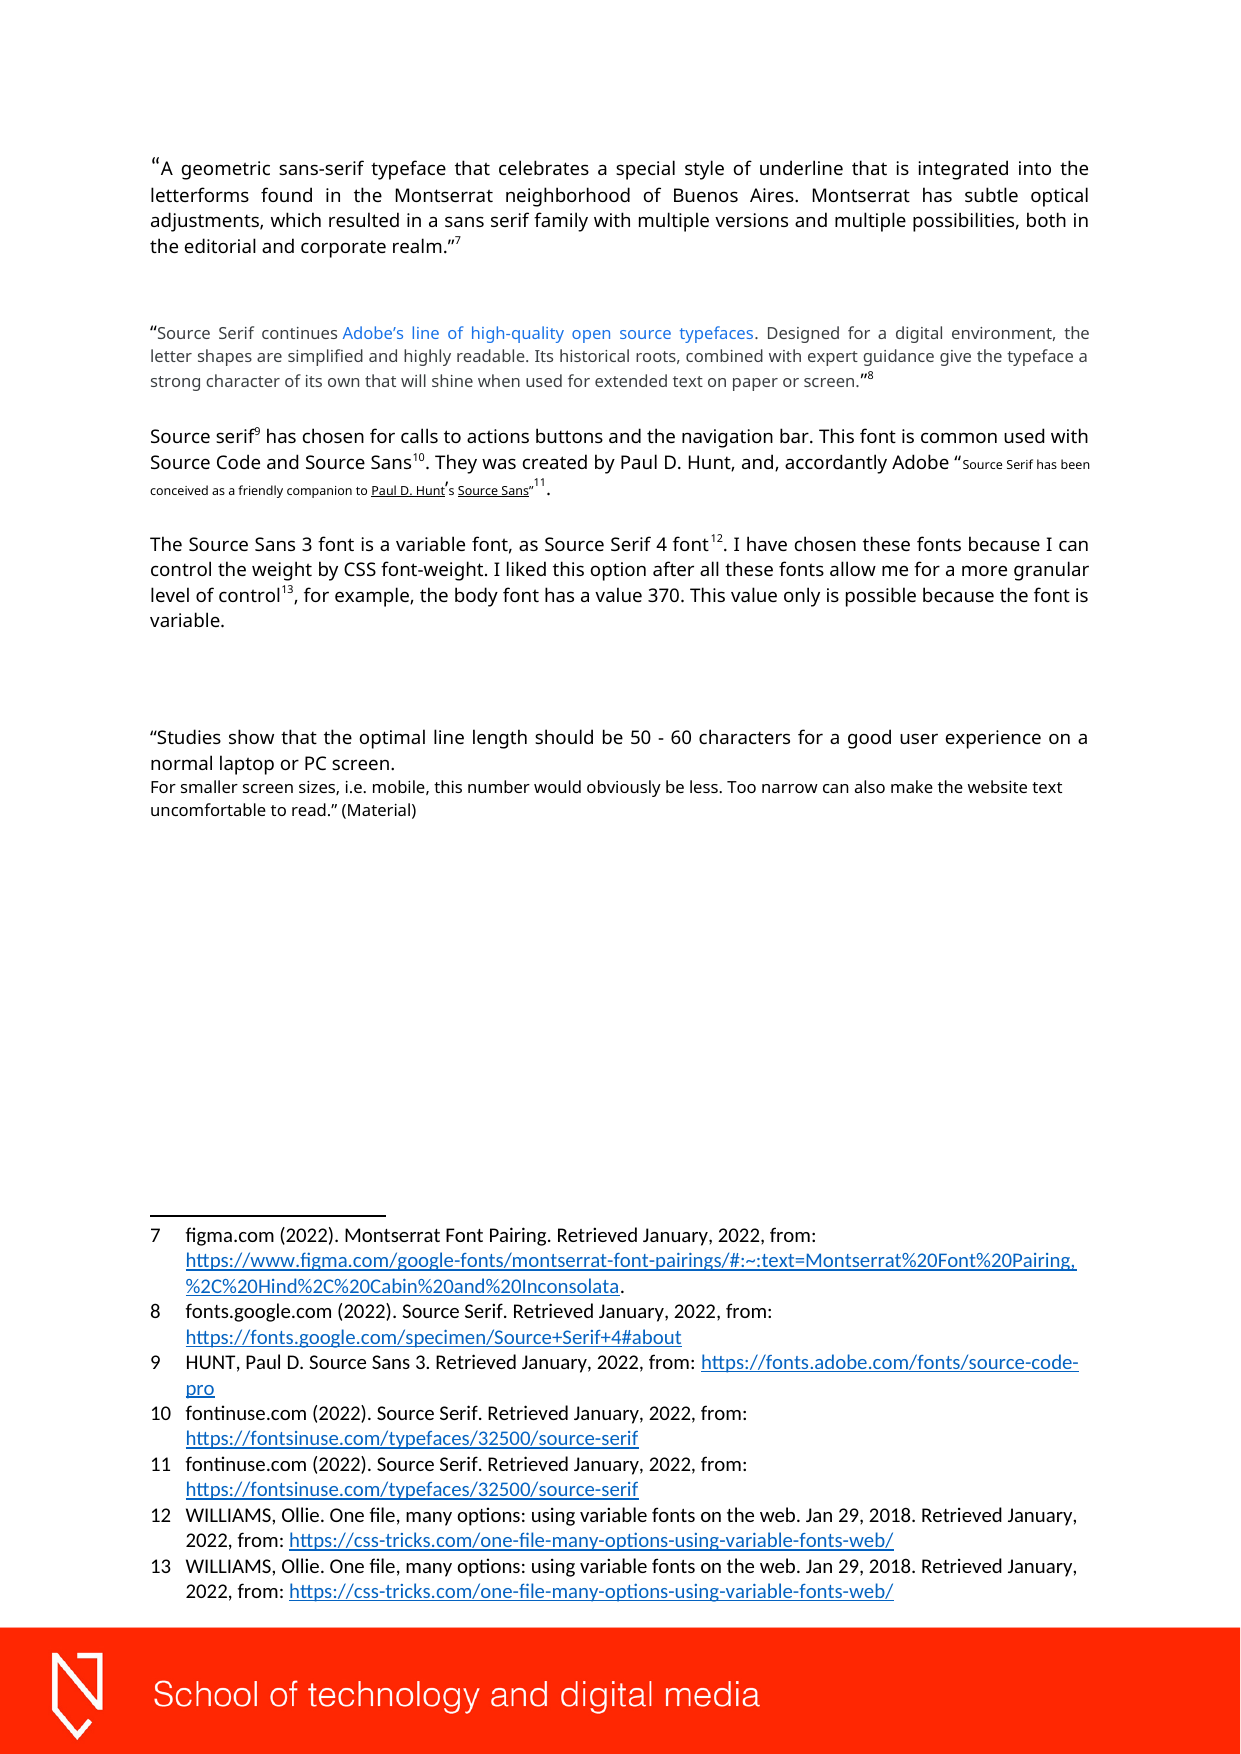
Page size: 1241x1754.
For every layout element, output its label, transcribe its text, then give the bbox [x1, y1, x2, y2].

text fontinuse.com (2022). Source Serif. Retrieved January, 2022, from: https://fontsinuse.com/typefaces/32500/source-serif [150, 1400, 1090, 1451]
text WILLIAMS, Ollie. One file, many options: using variable fonts on the web. Jan 29, 2018. Retrieved January, 2022, from: https://css-tricks.com/one-file-many-options-using-variable-fonts-web/ [150, 1553, 1090, 1604]
text fonts.google.com (2022). Source Serif. Retrieved January, 2022, from: https://fonts.google.com/specimen/Source+Serif+4#about [150, 1298, 1090, 1349]
text “Source Serif continues Adobe’s line of high-quality open source typefaces. Designed for a digital environment, the letter shapes are simplified and highly readable. Its historical roots, combined with expert guidance give the typeface a strong character of its own that will shine when used for extended text on paper or screen.” [150, 319, 1090, 393]
text “Studies show that the optimal line length should be 50 - 60 characters for a good user experience on a normal laptop or PC screen. [150, 724, 1090, 776]
picture [0, 1618, 1241, 1754]
text WILLIAMS, Ollie. One file, many options: using variable fonts on the web. Jan 29, 2018. Retrieved January, 2022, from: https://css-tricks.com/one-file-many-options-using-variable-fonts-web/ [150, 1502, 1090, 1553]
text “A geometric sans-serif typeface that celebrates a special style of underline that is integrated into the letterforms found in the Montserrat neighborhood of Buenos Aires. Montserrat has subtle optical adjustments, which resulted in a sans serif family with multiple versions and multiple possibilities, both in the editorial and corporate realm.” [150, 151, 1090, 258]
text The Source Sans 3 font is a variable font, as Source Serif 4 font. I have chosen these fonts because I can control the weight by CSS font-weight. I liked this option after all these fonts allow me for a more granular level of control, for example, the body font has a value 370. This value only is possible because the font is variable. [150, 531, 1090, 633]
text For smaller screen sizes, i.e. mobile, this number would obviously be less. Too narrow can also make the website text uncomfortable to read.” (Material) [150, 776, 1090, 821]
text HUNT, Paul D. Source Sans 3. Retrieved January, 2022, from: https://fonts.adobe.com/fonts/source-code-pro [150, 1349, 1090, 1400]
text fontinuse.com (2022). Source Serif. Retrieved January, 2022, from: https://fontsinuse.com/typefaces/32500/source-serif [150, 1451, 1090, 1502]
text figma.com (2022). Montserrat Font Pairing. Retrieved January, 2022, from: https://www.figma.com/google-fonts/montserrat-font-pairings/#:~:text=Montserrat%20Font%20Pairing,%2C%20Hind%2C%20Cabin%20and%20Inconsolata. [150, 1222, 1090, 1298]
text Source serif has chosen for calls to actions buttons and the navigation bar. This font is common used with Source Code and Source Sans. They was created by Paul D. Hunt, and, accordantly Adobe “Source Serif has been conceived as a friendly companion to Paul D. Hunt’s Source Sans”. [150, 424, 1090, 500]
